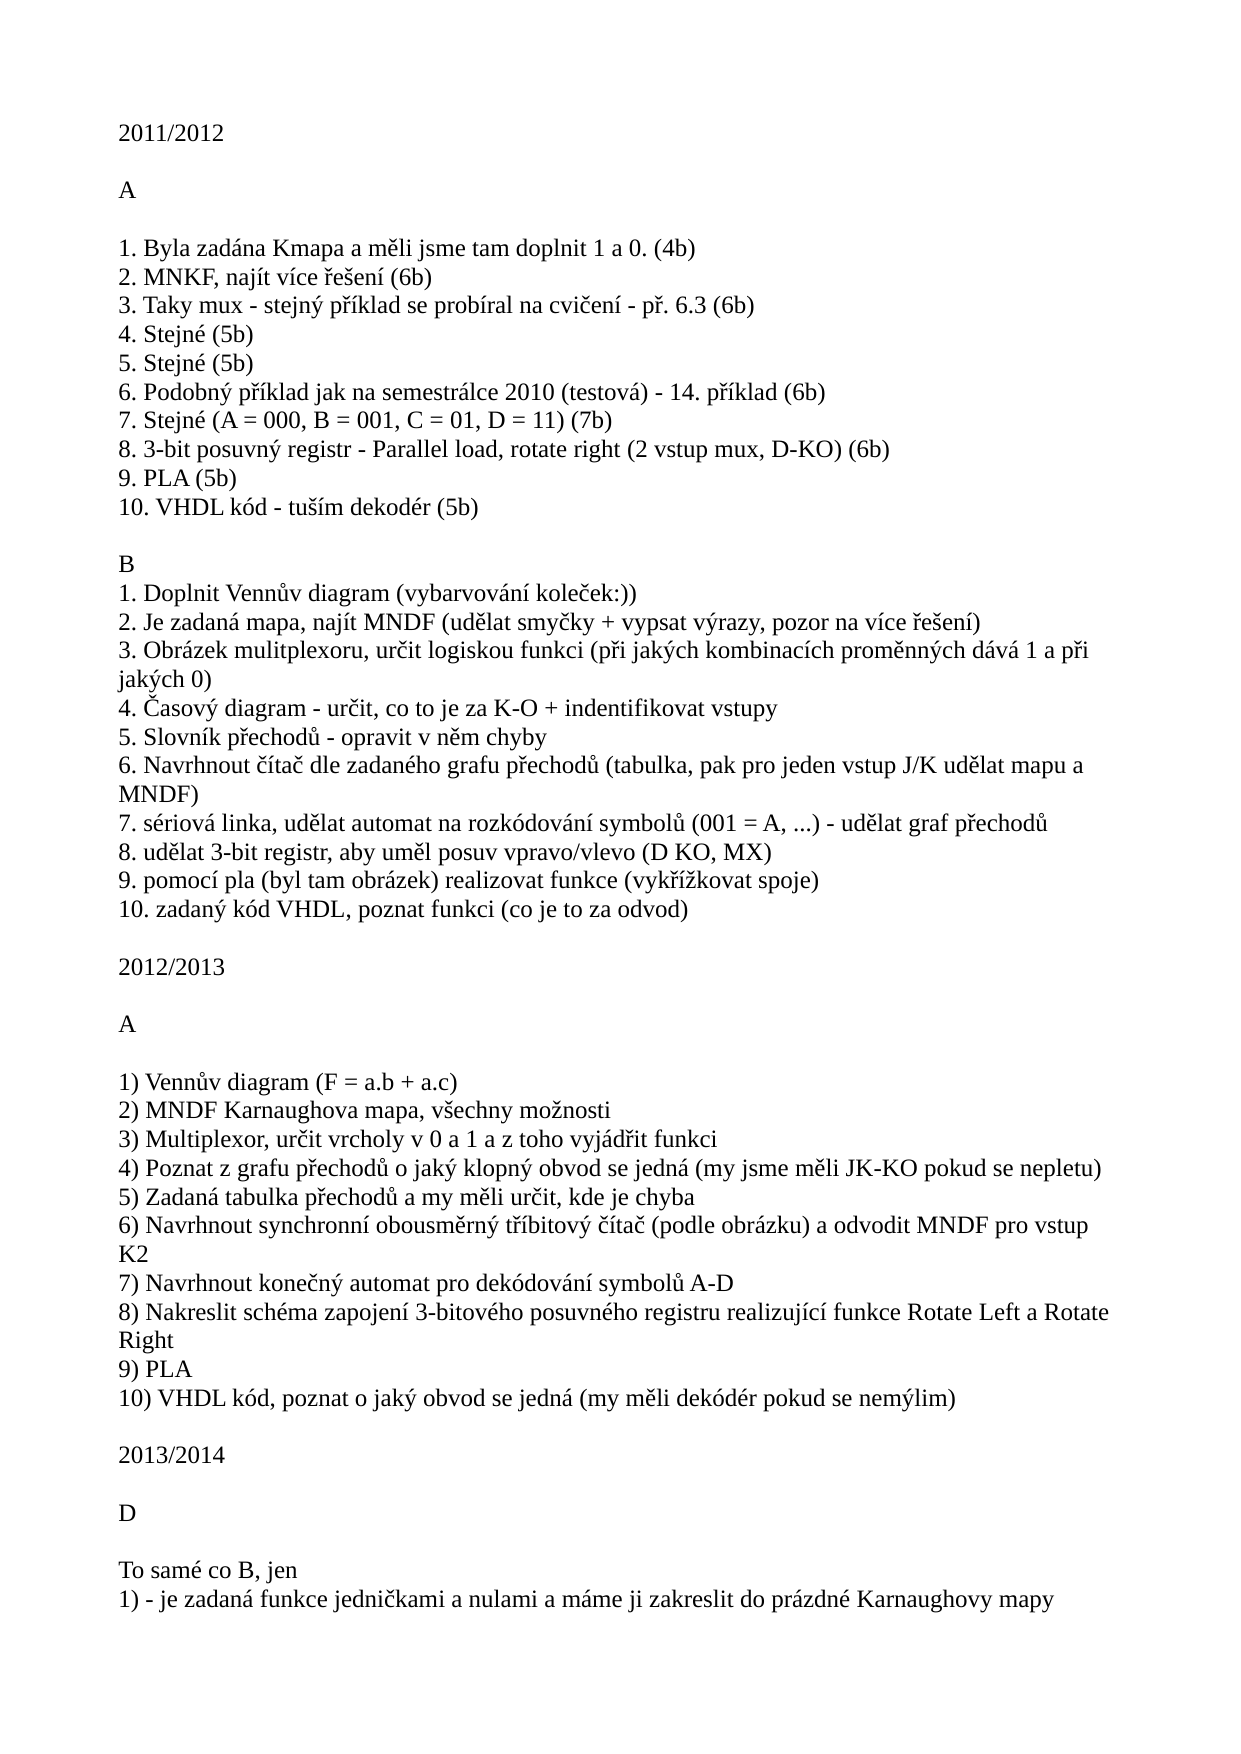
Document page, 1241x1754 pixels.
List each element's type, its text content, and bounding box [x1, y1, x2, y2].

text 1. Byla zadána Kmapa a měli jsme tam doplnit 1 a 0. (4b) 2. MNKF, najít více řešení (6b) 3. Taky mux - stejný příklad se probíral na cvičení - př. 6.3 (6b) 4. Stejné (5b) 5. Stejné (5b) 6. Podobný příklad jak na semestrálce 2010 (testová) - 14. příklad (6b) 7. Stejné (A = 000, B = 001, C = 01, D = 11) (7b) 8. 3-bit posuvný registr - Parallel load, rotate right (2 vstup mux, D-KO) (6b) 9. PLA (5b) 10. VHDL kód - tuším dekodér (5b) [118, 233, 1122, 521]
text D [118, 1498, 1122, 1527]
text 2013/2014 [118, 1441, 1122, 1469]
text 2011/2012 [118, 118, 1122, 147]
text 1) Vennův diagram (F = a.b + a.c) 2) MNDF Karnaughova mapa, všechny možnosti 3) Multiplexor, určit vrcholy v 0 a 1 a z toho vyjádřit funkci 4) Poznat z grafu přechodů o jaký klopný obvod se jedná (my jsme měli JK-KO pokud se nepletu) 5) Zadaná tabulka přechodů a my měli určit, kde je chyba 6) Navrhnout synchronní obousměrný tříbitový čítač (podle obrázku) a odvodit MNDF pro vstup K2 7) Navrhnout konečný automat pro dekódování symbolů A-D 8) Nakreslit schéma zapojení 3-bitového posuvného registru realizující funkce Rotate Left a Rotate Right 9) PLA 10) VHDL kód, poznat o jaký obvod se jedná (my měli dekódér pokud se nemýlim) [118, 1067, 1122, 1412]
text A [118, 176, 1122, 204]
text To samé co B, jen 1) - je zadaná funkce jedničkami a nulami a máme ji zakreslit do prázdné Karnaughovy mapy [118, 1556, 1122, 1613]
text 2012/2013 [118, 952, 1122, 981]
text B [118, 549, 1122, 578]
text A [118, 1009, 1122, 1038]
text 1. Doplnit Vennův diagram (vybarvování koleček:)) 2. Je zadaná mapa, najít MNDF (udělat smyčky + vypsat výrazy, pozor na více řešení) 3. Obrázek mulitplexoru, určit logiskou funkci (při jakých kombinacích proměnných dává 1 a při jakých 0) 4. Časový diagram - určit, co to je za K-O + indentifikovat vstupy 5. Slovník přechodů - opravit v něm chyby 6. Navrhnout čítač dle zadaného grafu přechodů (tabulka, pak pro jeden vstup J/K udělat mapu a MNDF) 7. sériová linka, udělat automat na rozkódování symbolů (001 = A, ...) - udělat graf přechodů 8. udělat 3-bit registr, aby uměl posuv vpravo/vlevo (D KO, MX) 9. pomocí pla (byl tam obrázek) realizovat funkce (vykřížkovat spoje) 10. zadaný kód VHDL, poznat funkci (co je to za odvod) [118, 578, 1122, 923]
